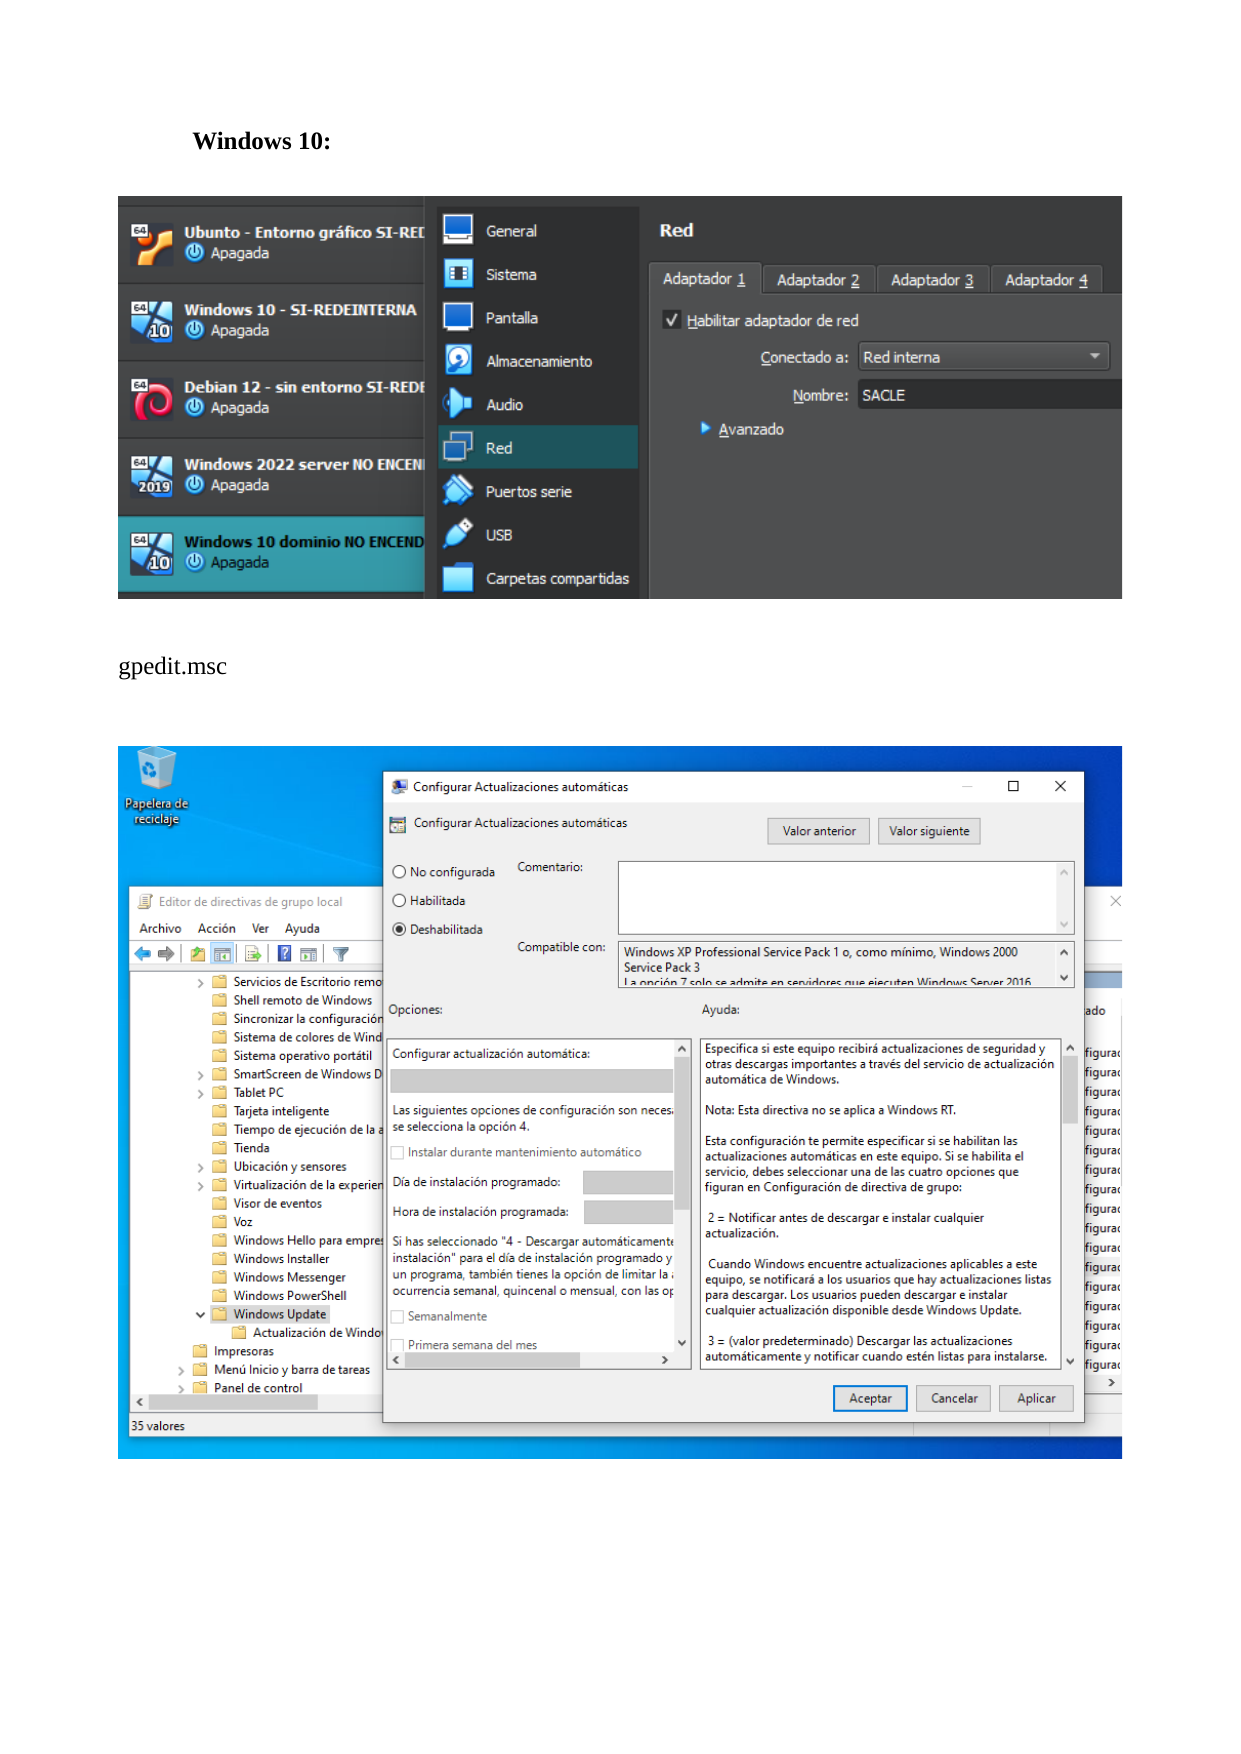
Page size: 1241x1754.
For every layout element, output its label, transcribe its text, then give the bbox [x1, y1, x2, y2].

picture [118, 796, 132, 807]
picture [118, 196, 1123, 599]
picture [357, 868, 368, 872]
picture [129, 746, 1123, 1459]
picture [161, 814, 178, 825]
list Windows 10: [118, 126, 1122, 155]
picture [135, 817, 147, 822]
text gpedit.msc [118, 651, 1122, 679]
picture [175, 799, 187, 808]
picture [138, 746, 176, 788]
picture [133, 799, 171, 810]
